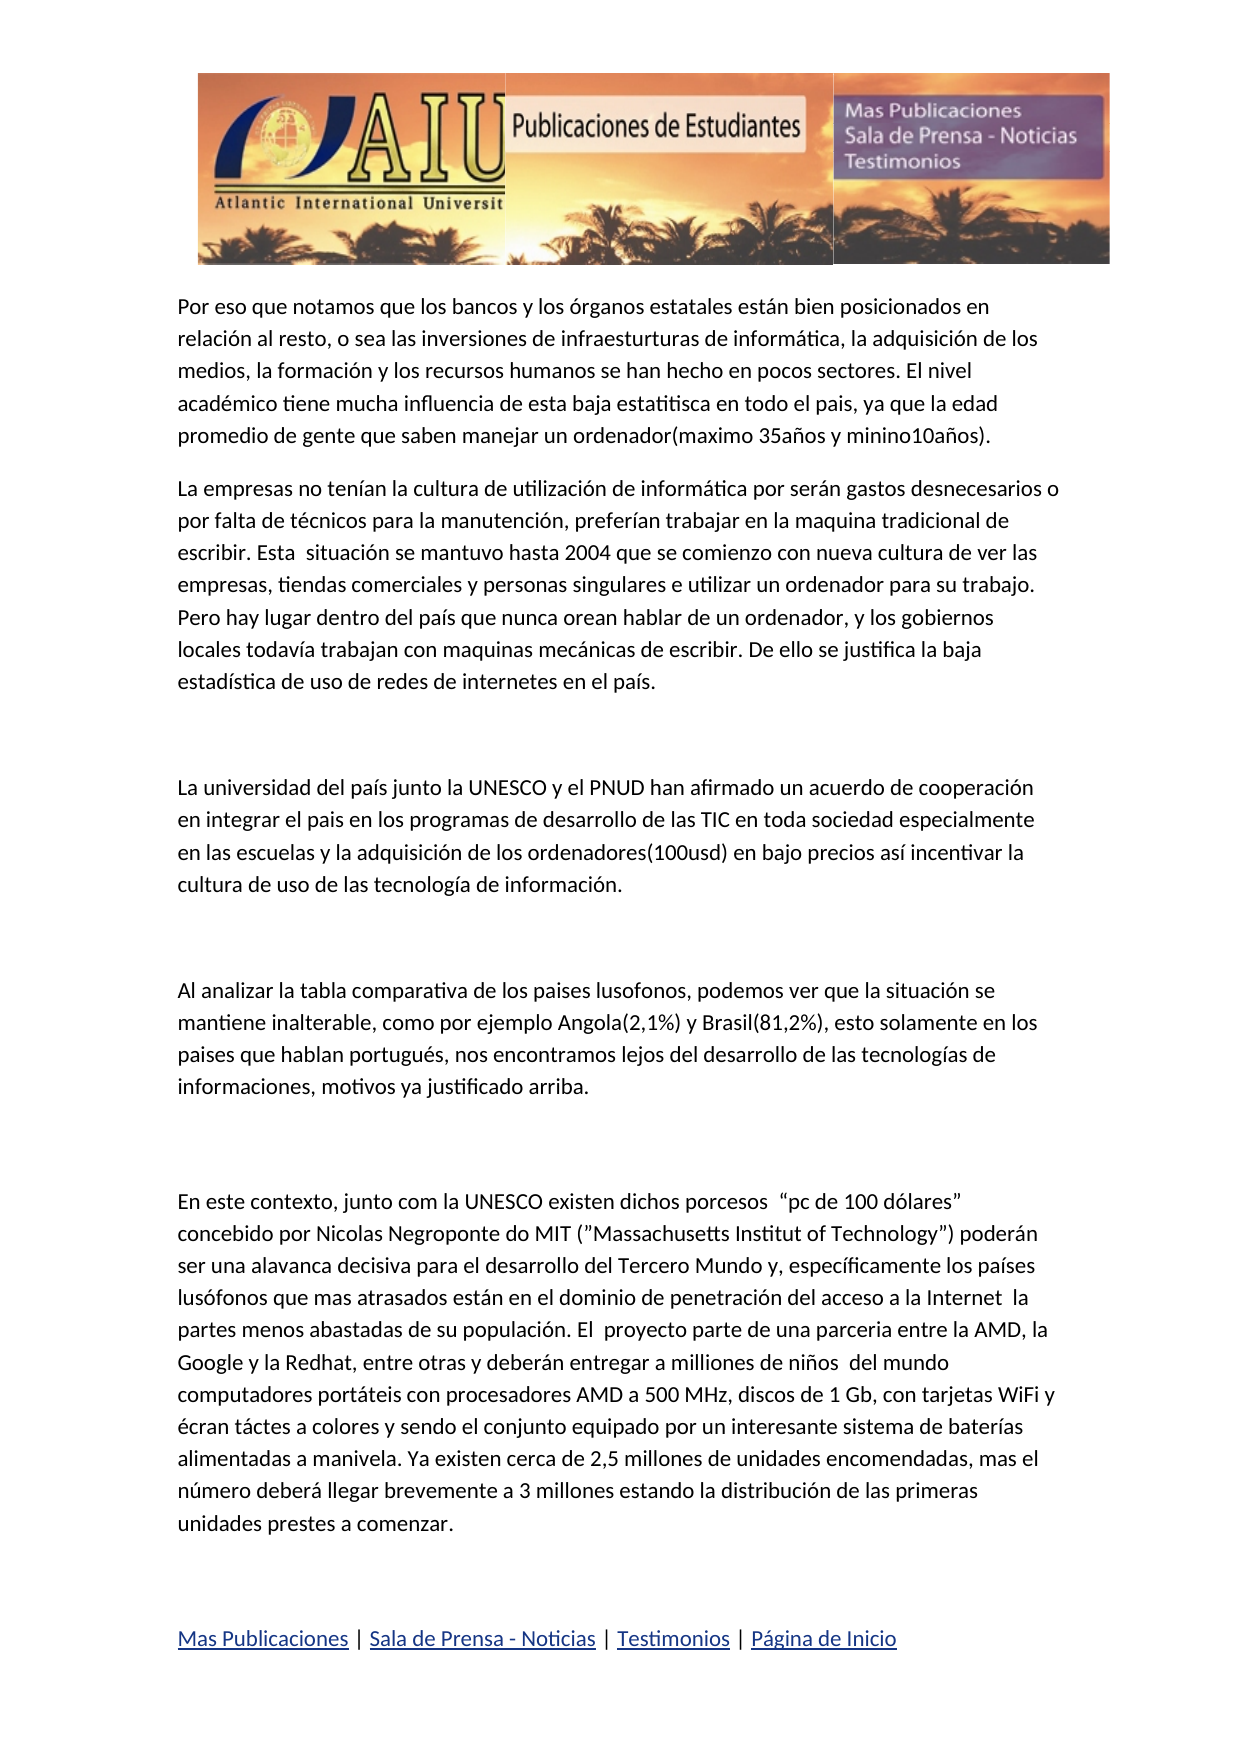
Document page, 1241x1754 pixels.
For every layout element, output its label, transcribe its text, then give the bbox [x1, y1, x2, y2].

text Al analizar la tabla comparativa de los paises lusofonos, podemos ver que la situación se mantiene inalterable, como por ejemplo Angola(2,1%) y Brasil(81,2%), esto solamente en los paises que hablan portugués, nos encontramos lejos del desarrollo de las tecnologías de informaciones, motivos ya justificado arriba. [177, 976, 1063, 1100]
text La universidad del país junto la UNESCO y el PNUD han afirmado un acuerdo de cooperación en integrar el pais en los programas de desarrollo de las TIC en toda sociedad especialmente en las escuelas y la adquisición de los ordenadores(100usd) en bajo precios así incentivar la cultura de uso de las tecnología de información. [177, 773, 1063, 898]
text La empresas no tenían la cultura de utilización de informática por serán gastos desnecesarios o por falta de técnicos para la manutención, preferían trabajar en la maquina tradicional de escribir. Esta situación se mantuvo hasta 2004 que se comienzo con nueva cultura de ver las empresas, tiendas comerciales y personas singulares e utilizar un ordenador para su trabajo. Pero hay lugar dentro del país que nunca orean hablar de un ordenador, y los gobiernos locales todavía trabajan con maquinas mecánicas de escribir. De ello se justifica la baja estadística de uso de redes de internetes en el país. [177, 474, 1063, 695]
text Por eso que notamos que los bancos y los órganos estatales están bien posicionados en relación al resto, o sea las inversiones de infraesturturas de informática, la adquisición de los medios, la formación y los recursos humanos se han hecho en pocos sectores. El nivel académico tiene mucha influencia de esta baja estatitisca en todo el pais, ya que la edad promedio de gente que saben manejar un ordenador(maximo 35años y minino10años). [177, 292, 1063, 449]
text En este contexto, junto com la UNESCO existen dichos porcesos “pc de 100 dólares” concebido por Nicolas Negroponte do MIT (”Massachusetts Institut of Technology”) poderán ser una alavanca decisiva para el desarrollo del Tercero Mundo y, específicamente los países lusófonos que mas atrasados están en el dominio de penetración del acceso a la Internet la partes menos abastadas de su populación. El proyecto parte de una parceria entre la AMD, la Google y la Redhat, entre otras y deberán entregar a milliones de niños del mundo computadores portáteis con procesadores AMD a 500 MHz, discos de 1 Gb, con tarjetas WiFi y écran táctes a colores y sendo el conjunto equipado por un interesante sistema de baterías alimentadas a manivela. Ya existen cerca de 2,5 millones de unidades encomendadas, mas el número deberá llegar brevemente a 3 millones estando la distribución de las primeras unidades prestes a comenzar. [177, 1187, 1063, 1537]
picture [197, 73, 1110, 265]
